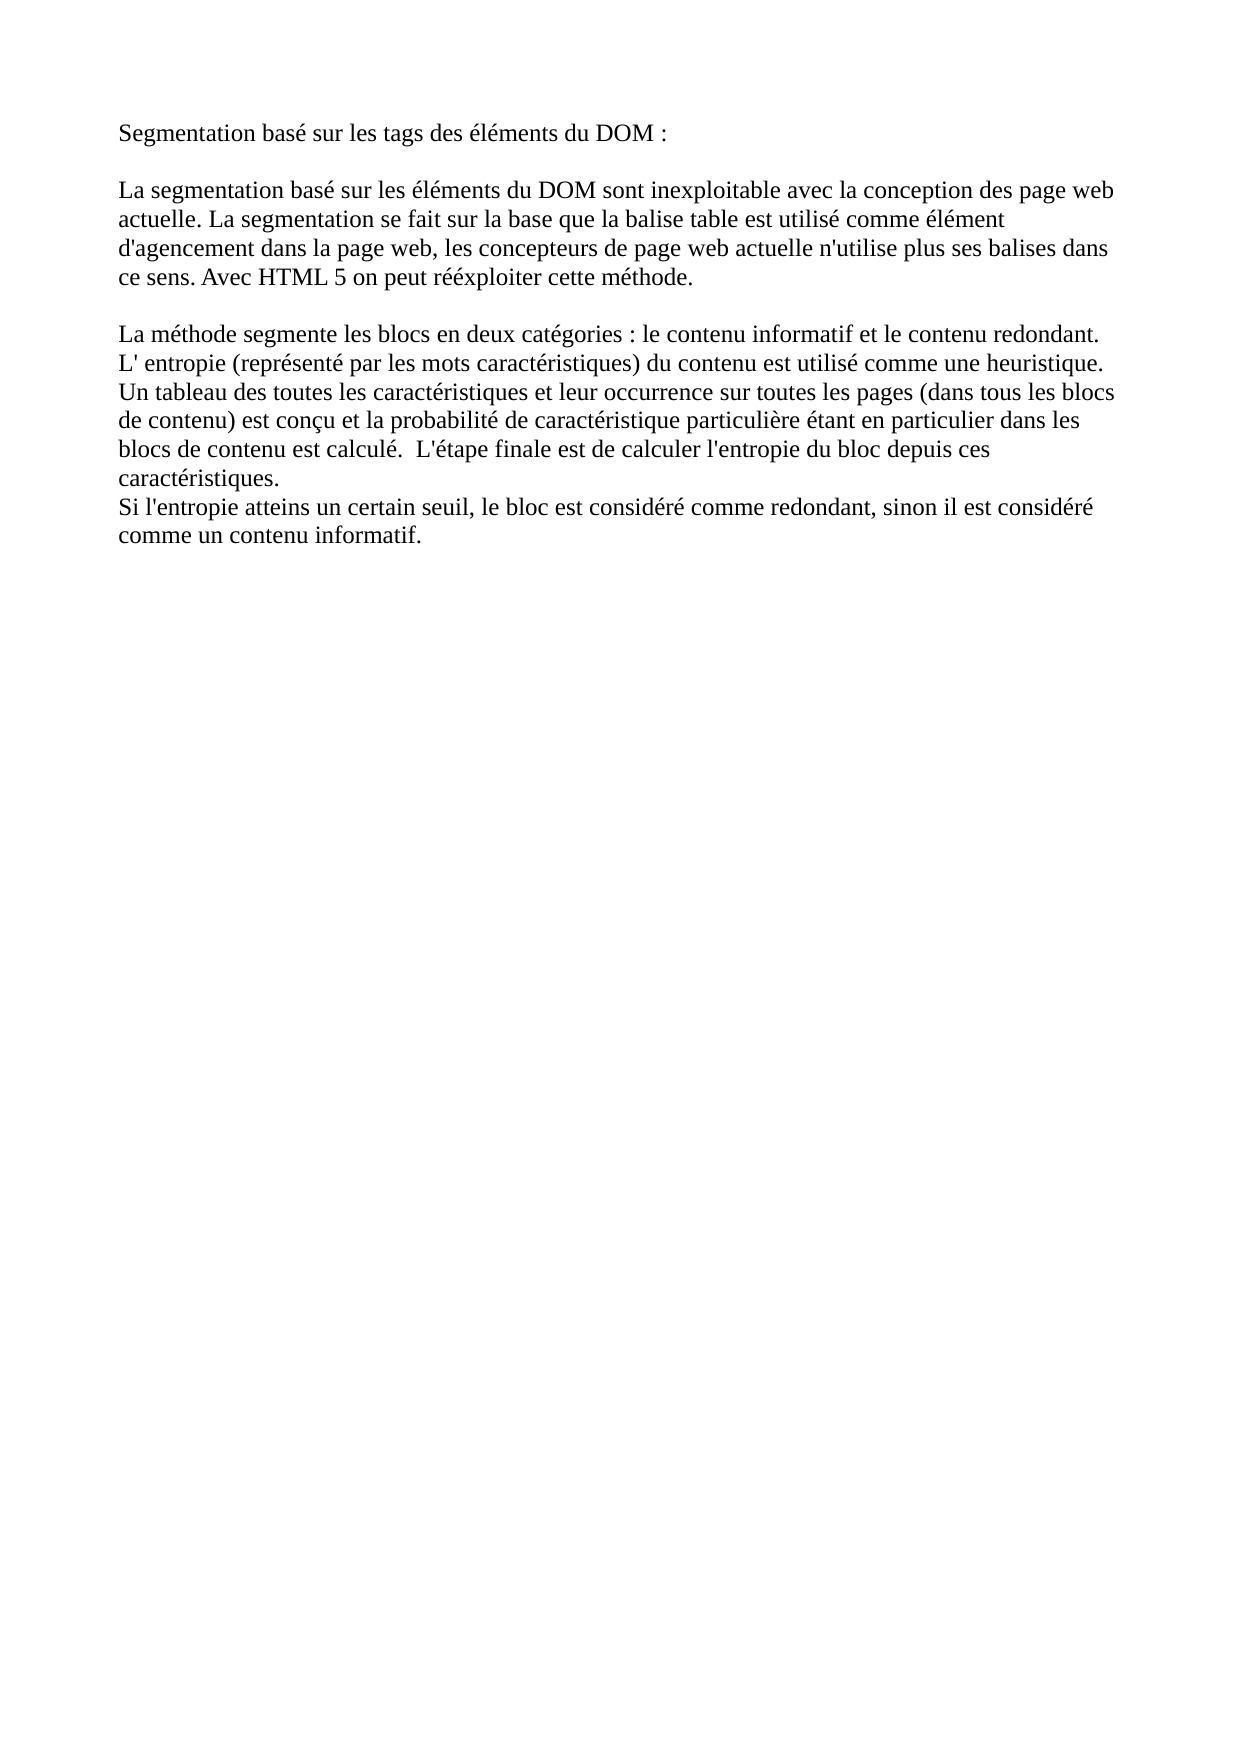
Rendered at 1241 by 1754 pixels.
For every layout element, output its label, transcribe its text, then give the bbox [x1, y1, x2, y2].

text Segmentation basé sur les tags des éléments du DOM : [118, 118, 1122, 147]
text L' entropie (représenté par les mots caractéristiques) du contenu est utilisé comme une heuristique. [118, 348, 1122, 377]
text La méthode segmente les blocs en deux catégories : le contenu informatif et le contenu redondant. [118, 319, 1122, 348]
text Si l'entropie atteins un certain seuil, le bloc est considéré comme redondant, sinon il est considéré comme un contenu informatif. [118, 492, 1122, 549]
text Un tableau des toutes les caractéristiques et leur occurrence sur toutes les pages (dans tous les blocs de contenu) est conçu et la probabilité de caractéristique particulière étant en particulier dans les blocs de contenu est calculé. L'étape finale est de calculer l'entropie du bloc depuis ces caractéristiques. [118, 377, 1122, 492]
text La segmentation basé sur les éléments du DOM sont inexploitable avec la conception des page web actuelle. La segmentation se fait sur la base que la balise table est utilisé comme élément d'agencement dans la page web, les concepteurs de page web actuelle n'utilise plus ses balises dans ce sens. Avec HTML 5 on peut rééxploiter cette méthode. [118, 176, 1122, 291]
